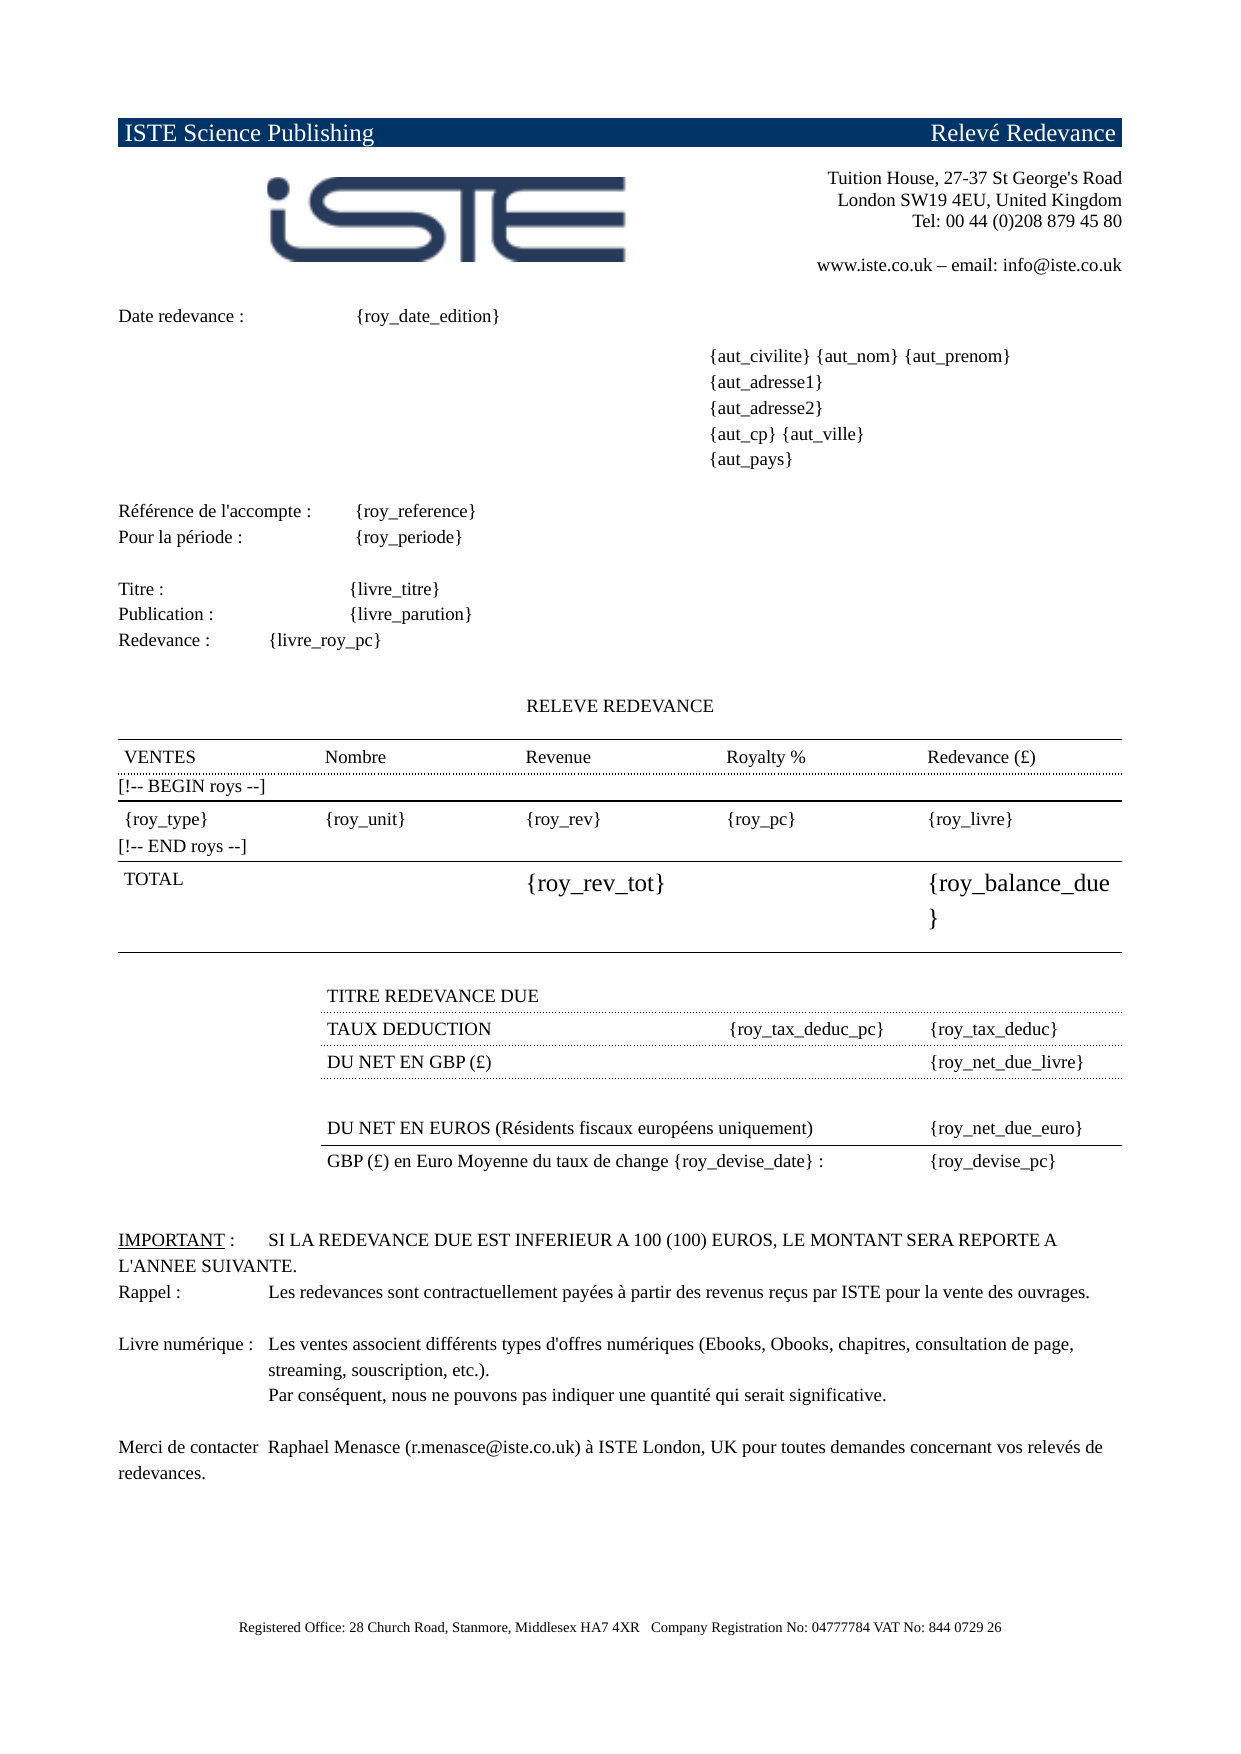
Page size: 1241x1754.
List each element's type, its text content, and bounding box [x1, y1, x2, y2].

table_header TITRE REDEVANCE DUE [321, 979, 723, 1012]
table_cell GBP (£) en Euro Moyenne du taux de change {roy_devise_date} : [321, 1146, 923, 1178]
text {aut_pays} [118, 448, 1122, 470]
table_header [923, 979, 1122, 1012]
table_cell {roy_devise_pc} [923, 1146, 1122, 1178]
table_cell [522, 1078, 723, 1111]
text Titre : {livre_titre} [118, 577, 1122, 599]
table_header {roy_livre} [921, 802, 1122, 835]
table_cell [321, 1078, 522, 1111]
picture [267, 177, 628, 262]
table_header [319, 862, 520, 952]
text Par conséquent, nous ne pouvons pas indiquer une quantité qui serait significative. [118, 1384, 1122, 1406]
table_header VENTES [118, 740, 319, 773]
table_header Redevance (£) [921, 740, 1122, 773]
table_header [720, 862, 921, 952]
text {aut_adresse1} [118, 371, 1122, 392]
text {aut_cp} {aut_ville} [118, 422, 1122, 444]
table_header {roy_pc} [720, 802, 921, 835]
table_header {roy_rev_tot} [520, 862, 720, 952]
text RELEVE REDEVANCE [118, 695, 1122, 717]
text Publication : {livre_parution} [118, 603, 1122, 625]
table_cell {roy_net_due_euro} [923, 1111, 1122, 1144]
text Livre numérique : Les ventes associent différents types d'offres numériques (Ebooks, Obooks, chapitres, consultation de page, [118, 1333, 1122, 1354]
table_cell {roy_tax_deduc_pc} [723, 1012, 923, 1045]
table_header {roy_rev} [520, 802, 720, 835]
text Merci de contacter Raphael Menasce (r.menasce@iste.co.uk) à ISTE London, UK pour toutes demandes concernant vos relevés de redevances. [118, 1436, 1122, 1483]
table_cell [723, 1078, 923, 1111]
text Rappel : Les redevances sont contractuellement payées à partir des revenus reçus par ISTE pour la vente des ouvrages. [118, 1281, 1122, 1302]
table_header TOTAL [118, 862, 319, 952]
table_header Royalty % [720, 740, 921, 773]
text Pour la période : {roy_periode} [118, 526, 1122, 547]
text Référence de l'accompte : {roy_reference} [118, 500, 1122, 521]
table_cell DU NET EN EUROS (Résidents fiscaux européens uniquement) [321, 1111, 923, 1144]
table_header {roy_type} [118, 802, 319, 835]
table_cell DU NET EN GBP (£) [321, 1045, 723, 1078]
text Redevance : {livre_roy_pc} [118, 629, 1122, 651]
text {aut_civilite} {aut_nom} {aut_prenom} [118, 345, 1122, 366]
table_cell [723, 1045, 923, 1078]
table_header {roy_unit} [319, 802, 520, 835]
table_header [723, 979, 923, 1012]
text {aut_adresse2} [118, 397, 1122, 418]
text Date redevance : {roy_date_edition} [118, 304, 1122, 326]
table_cell [923, 1078, 1122, 1111]
table_cell {roy_tax_deduc} [923, 1012, 1122, 1045]
table_header Revenue [520, 740, 720, 773]
table_header {roy_balance_due} [921, 862, 1122, 952]
text [!-- BEGIN roys --] [118, 774, 1122, 796]
table_cell {roy_net_due_livre} [923, 1045, 1122, 1078]
table_cell TAUX DEDUCTION [321, 1012, 723, 1045]
table_header Nombre [319, 740, 520, 773]
text streaming, souscription, etc.). [118, 1358, 1122, 1380]
text [!-- END roys --] [118, 835, 1122, 857]
text IMPORTANT : SI LA REDEVANCE DUE EST INFERIEUR A 100 (100) EUROS, LE MONTANT SERA REPORTE A L'ANNEE SUIVANTE. [118, 1229, 1122, 1277]
